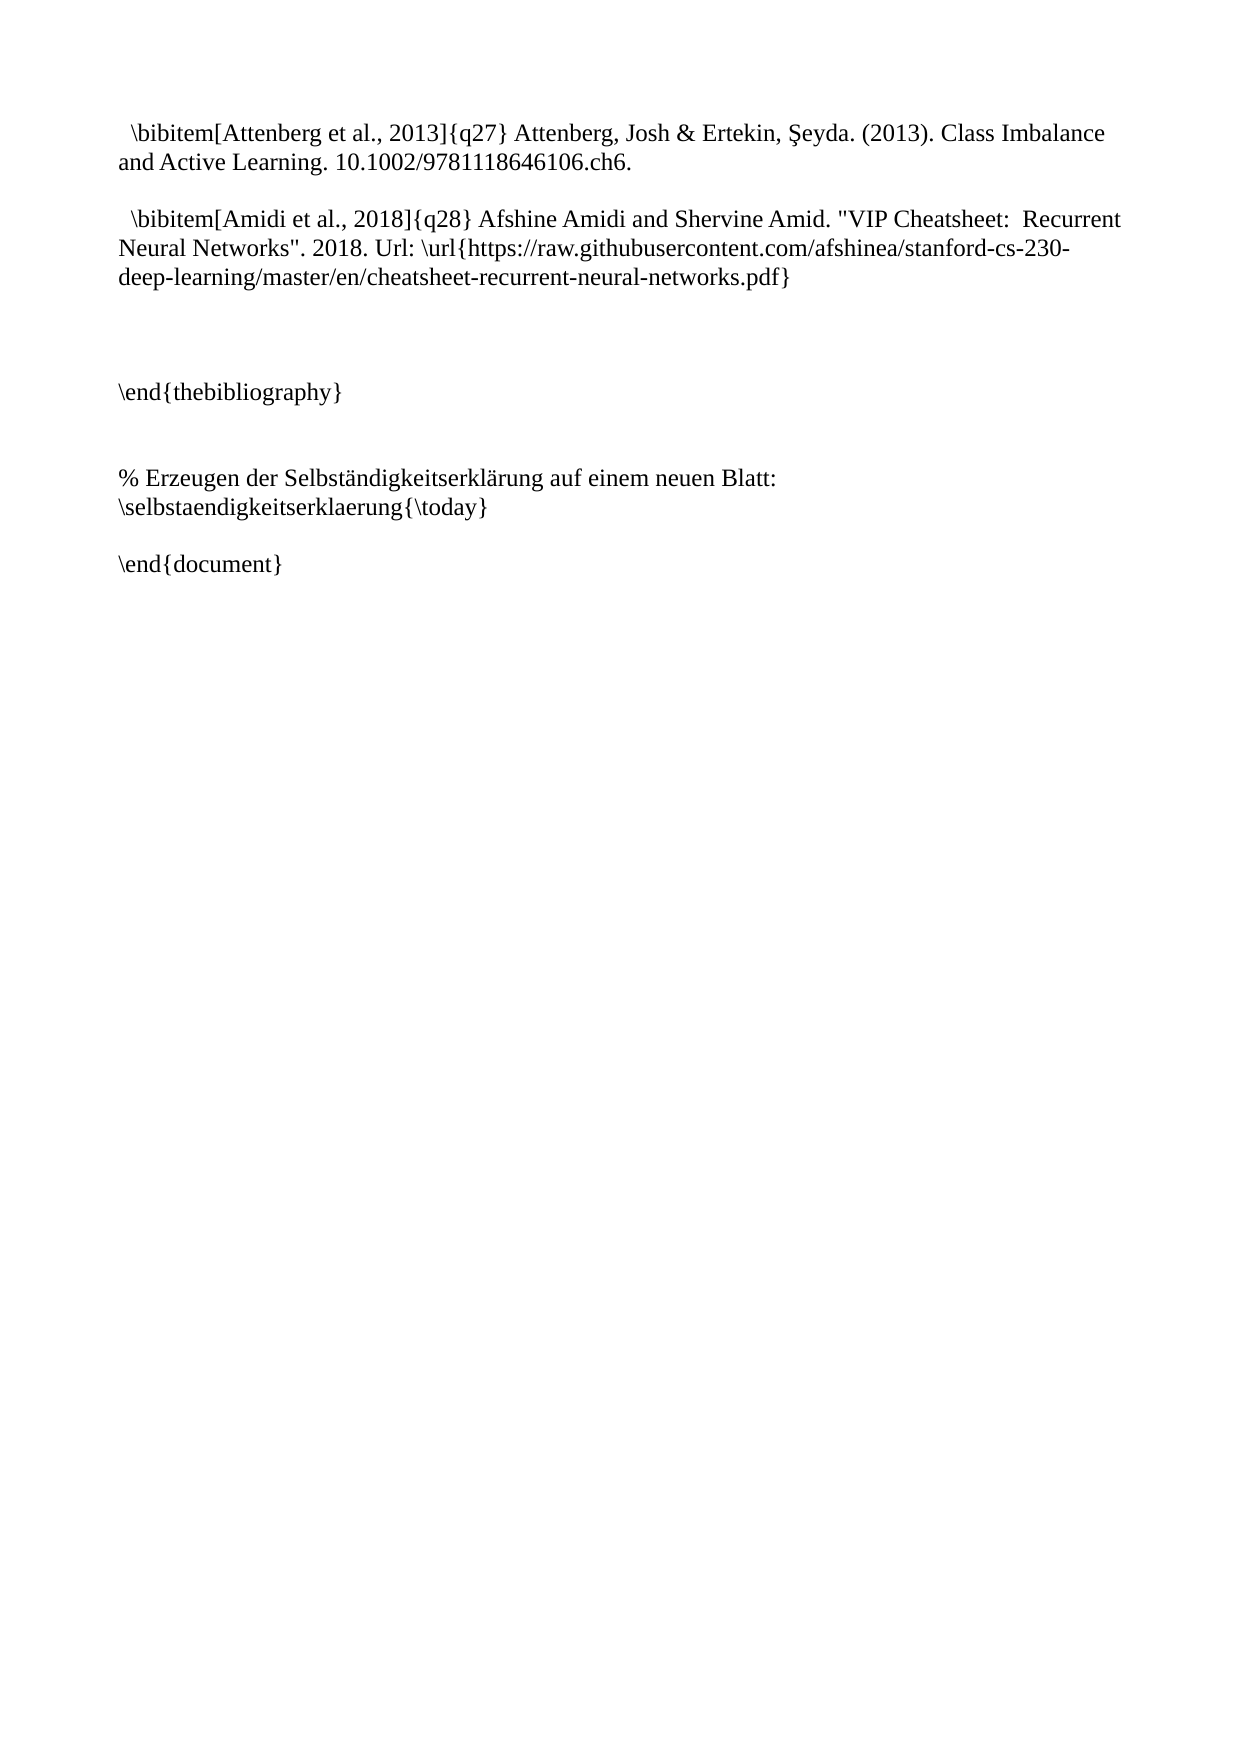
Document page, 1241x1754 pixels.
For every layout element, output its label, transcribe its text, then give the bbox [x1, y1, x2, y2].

text \end{thebibliography} [118, 377, 1122, 406]
text \bibitem[Amidi et al., 2018]{q28} Afshine Amidi and Shervine Amid. "VIP Cheatsheet: Recurrent Neural Networks". 2018. Url: \url{https://raw.githubusercontent.com/afshinea/stanford-cs-230-deep-learning/master/en/cheatsheet-recurrent-neural-networks.pdf} [118, 204, 1122, 291]
text \bibitem[Attenberg et al., 2013]{q27} Attenberg, Josh & Ertekin, Şeyda. (2013). Class Imbalance and Active Learning. 10.1002/9781118646106.ch6. [118, 118, 1122, 176]
text \selbstaendigkeitserklaerung{\today} [118, 492, 1122, 521]
text \end{document} [118, 549, 1122, 578]
text % Erzeugen der Selbständigkeitserklärung auf einem neuen Blatt: [118, 463, 1122, 492]
